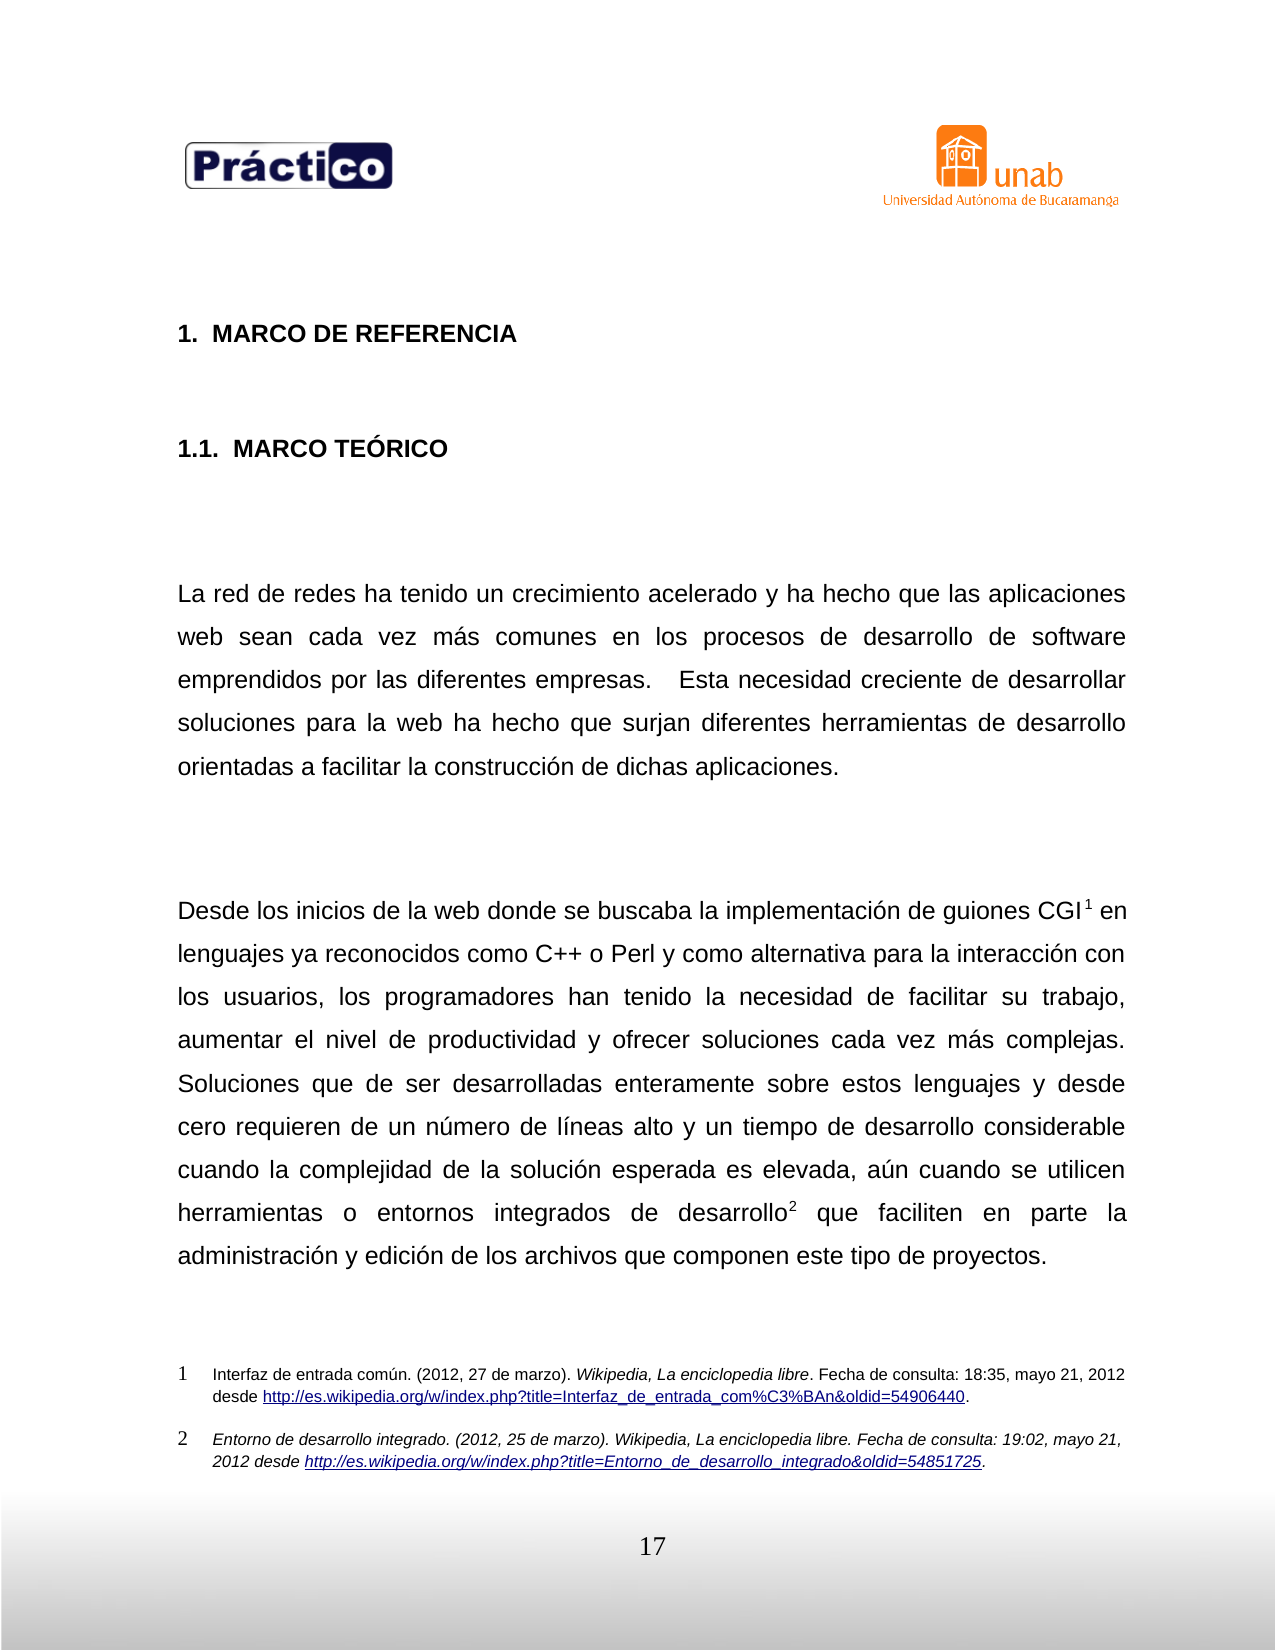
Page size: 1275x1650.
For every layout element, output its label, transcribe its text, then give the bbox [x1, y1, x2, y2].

text 1. MARCO DE REFERENCIA [177, 319, 1127, 348]
text Interfaz de entrada común. (2012, 27 de marzo). Wikipedia, La enciclopedia libre. Fecha de consulta: 18:35, mayo 21, 2012 desde http://es.wikipedia.org/w/index.php?title=Interfaz_de_entrada_com%C3%BAn&oldid=54906440. [177, 1361, 1127, 1406]
text 1.1. MARCO TEÓRICO [177, 434, 1127, 463]
text Entorno de desarrollo integrado. (2012, 25 de marzo). Wikipedia, La enciclopedia libre. Fecha de consulta: 19:02, mayo 21, 2012 desde http://es.wikipedia.org/w/index.php?title=Entorno_de_desarrollo_integrado&oldid=54851725. [177, 1426, 1127, 1471]
picture [883, 125, 1119, 207]
picture [182, 140, 395, 191]
text Desde los inicios de la web donde se buscaba la implementación de guiones CGI en lenguajes ya reconocidos como C++ o Perl y como alternativa para la interacción con los usuarios, los programadores han tenido la necesidad de facilitar su trabajo, aumentar el nivel de productividad y ofrecer soluciones cada vez más complejas. Soluciones que de ser desarrolladas enteramente sobre estos lenguajes y desde cero requieren de un número de líneas alto y un tiempo de desarrollo considerable cuando la complejidad de la solución esperada es elevada, aún cuando se utilicen herramientas o entornos integrados de desarrollo que faciliten en parte la administración y edición de los archivos que componen este tipo de proyectos. [177, 896, 1127, 1270]
picture [1, 1472, 1275, 1650]
text La red de redes ha tenido un crecimiento acelerado y ha hecho que las aplicaciones web sean cada vez más comunes en los procesos de desarrollo de software emprendidos por las diferentes empresas. Esta necesidad creciente de desarrollar soluciones para la web ha hecho que surjan diferentes herramientas de desarrollo orientadas a facilitar la construcción de dichas aplicaciones. [177, 579, 1127, 780]
